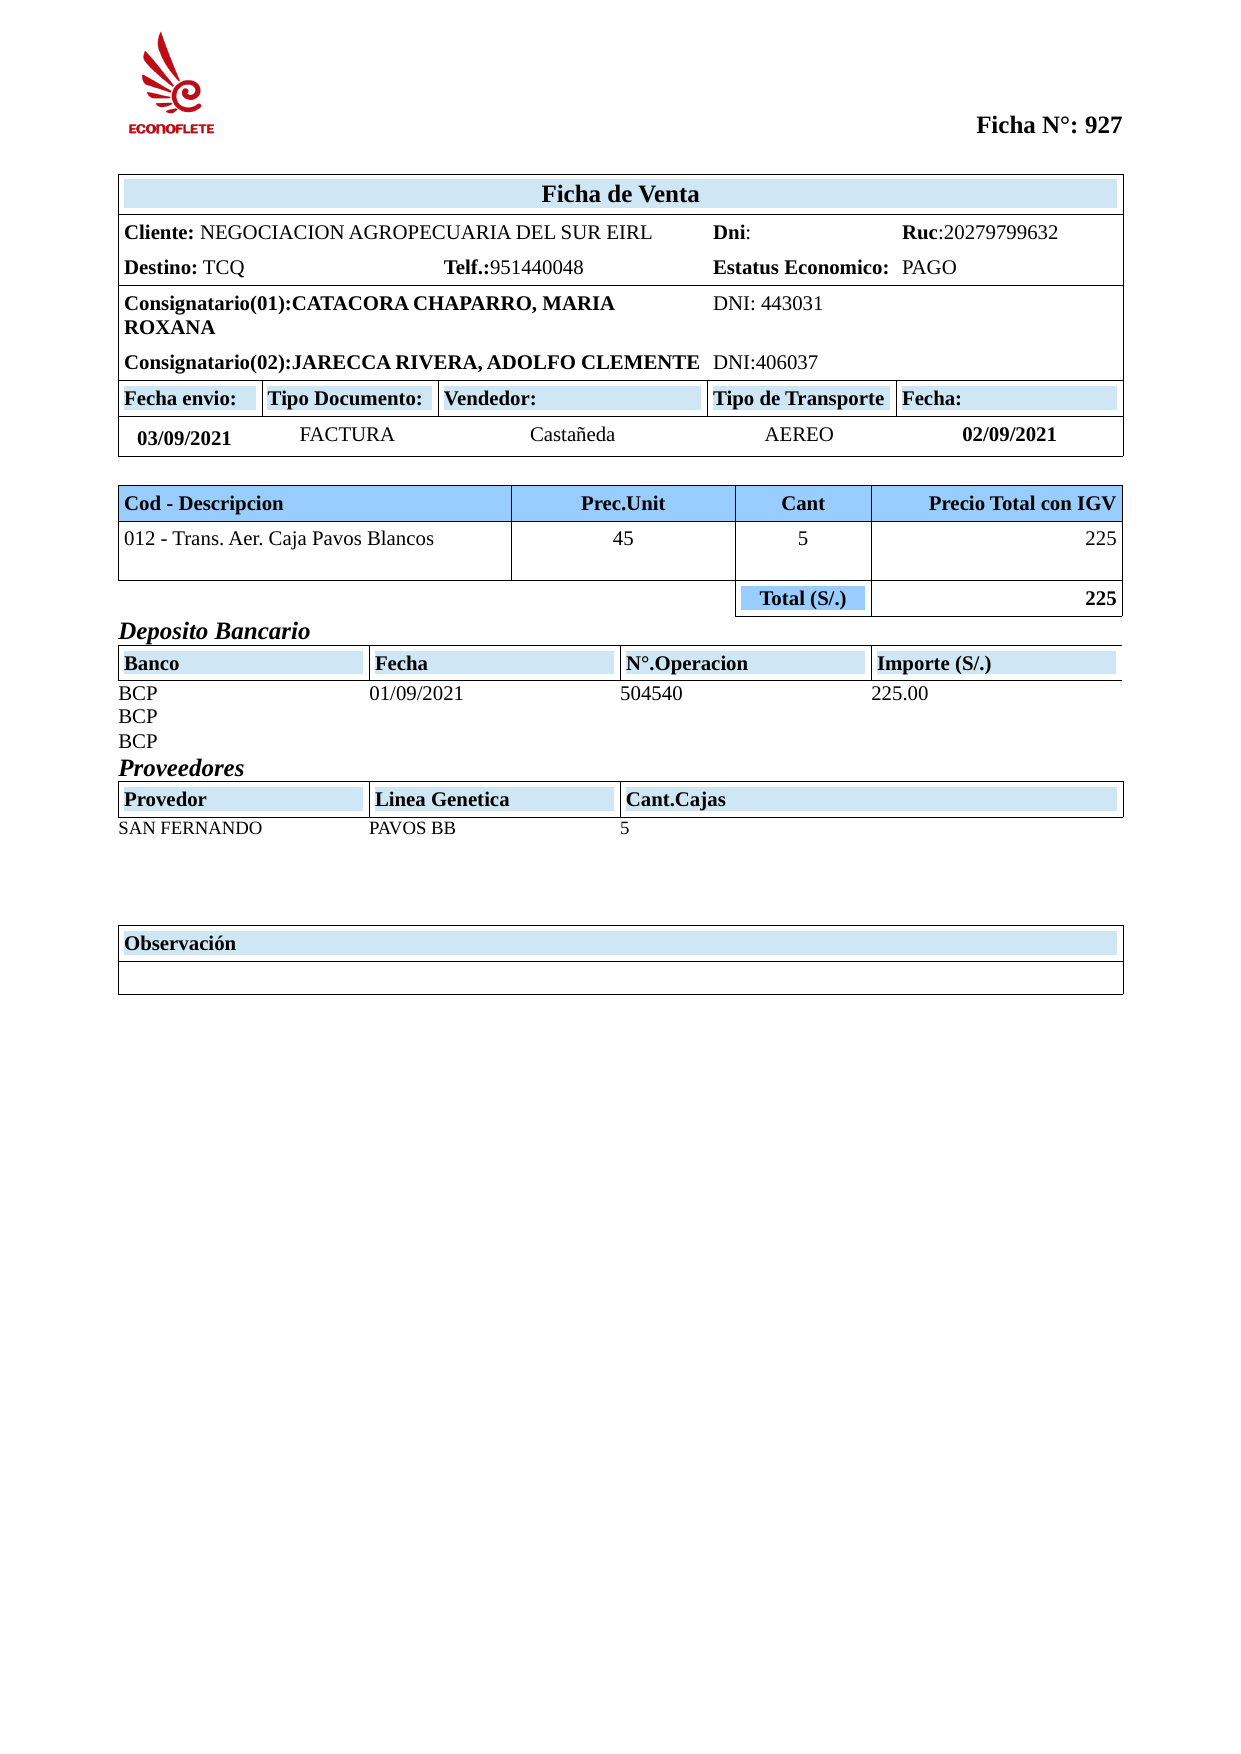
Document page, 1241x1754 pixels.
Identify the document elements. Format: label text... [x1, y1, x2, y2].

table_cell [118, 903, 369, 925]
table_cell Vendedor: [439, 381, 707, 416]
table_cell 504540 [620, 681, 871, 704]
table_header Cod - Descripcion [119, 486, 511, 521]
table_cell DNI:406037 [707, 345, 1123, 380]
table_header Provedor [119, 782, 369, 817]
table_cell PAVOS BB [369, 818, 620, 839]
table_cell [369, 839, 620, 860]
table_cell Tipo Documento: [263, 381, 438, 416]
table_cell [620, 729, 871, 753]
table_cell 01/09/2021 [369, 681, 620, 704]
table_cell 03/09/2021 [119, 417, 262, 456]
table_cell 5 [736, 522, 871, 580]
table_cell Telf.:951440048 [438, 249, 707, 285]
table_header Prec.Unit [512, 486, 735, 521]
table_cell Destino: TCQ [119, 249, 438, 285]
table_cell BCP [118, 681, 369, 704]
table_header Precio Total con IGV [872, 486, 1122, 521]
table_cell BCP [118, 729, 369, 753]
table_cell Fecha envio: [119, 381, 262, 416]
table_cell 012 - Trans. Aer. Caja Pavos Blancos [119, 522, 511, 580]
table_cell [118, 860, 369, 882]
table_cell [369, 882, 620, 903]
table_header Importe (S/.) [872, 646, 1122, 680]
table_cell [369, 705, 620, 728]
table_cell Total (S/.) [736, 581, 871, 616]
table_cell AEREO [707, 417, 896, 456]
table_cell [620, 705, 871, 728]
table_cell [119, 962, 1123, 994]
table_header Cant [736, 486, 871, 521]
table_cell [871, 729, 1122, 753]
table_cell Consignatario(02):JARECCA RIVERA, ADOLFO CLEMENTE [119, 345, 707, 380]
table_cell [118, 581, 511, 616]
table_cell Dni: [707, 215, 896, 249]
table_cell [620, 903, 1123, 925]
table_header Banco [119, 646, 369, 680]
table_cell PAGO [896, 249, 1123, 285]
table_cell [871, 705, 1122, 728]
table_cell 45 [512, 522, 735, 580]
text Proveedores [118, 753, 1122, 781]
table_cell [620, 839, 1123, 860]
table_cell Castañeda [438, 417, 707, 456]
table_header Observación [119, 926, 1123, 961]
table_cell SAN FERNANDO [118, 818, 369, 839]
table_cell FACTURA [262, 417, 438, 456]
table_cell [118, 882, 369, 903]
table_cell Estatus Economico: [707, 249, 896, 285]
table_cell 225.00 [871, 681, 1122, 704]
table_cell DNI: 443031 [707, 286, 1123, 344]
table_cell 02/09/2021 [896, 417, 1123, 456]
table_cell [620, 882, 1123, 903]
table_cell BCP [118, 705, 369, 728]
table_header Fecha [370, 646, 620, 680]
table_cell [369, 860, 620, 882]
table_header Linea Genetica [370, 782, 620, 817]
table_cell Cliente: NEGOCIACION AGROPECUARIA DEL SUR EIRL [119, 215, 707, 249]
table_cell 5 [620, 818, 1123, 839]
table_cell 225 [872, 581, 1122, 616]
picture [118, 31, 225, 134]
table_cell Fecha: [897, 381, 1123, 416]
table_cell Tipo de Transporte [708, 381, 896, 416]
table_cell Ruc:20279799632 [896, 215, 1123, 249]
table_cell [118, 839, 369, 860]
table_header Ficha de Venta [119, 175, 1123, 214]
table_cell [620, 860, 1123, 882]
table_header N°.Operacion [621, 646, 871, 680]
table_cell [369, 903, 620, 925]
text Deposito Bancario [118, 616, 1122, 645]
table_cell [369, 729, 620, 753]
table_cell 225 [872, 522, 1122, 580]
table_cell [511, 581, 735, 616]
table_cell Consignatario(01):CATACORA CHAPARRO, MARIA ROXANA [119, 286, 707, 344]
table_header Cant.Cajas [621, 782, 1123, 817]
